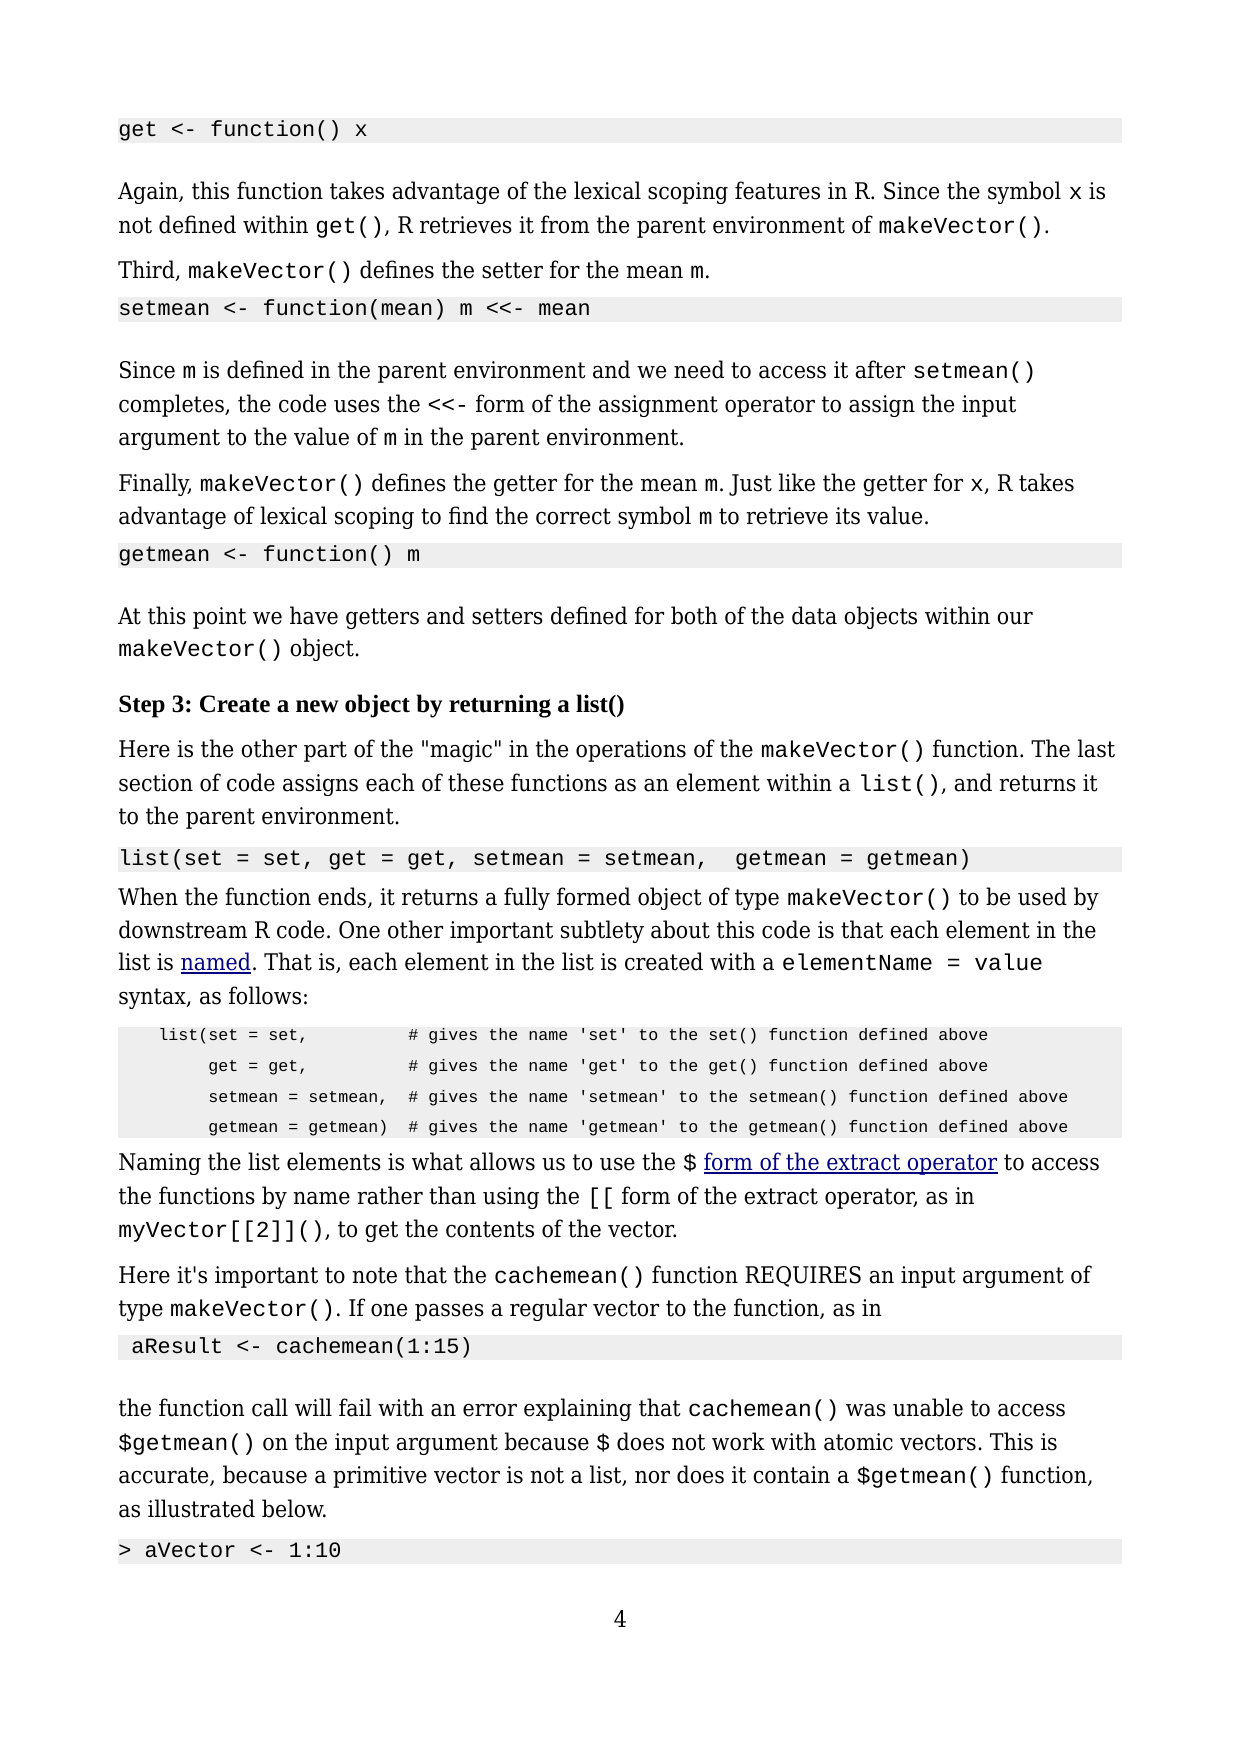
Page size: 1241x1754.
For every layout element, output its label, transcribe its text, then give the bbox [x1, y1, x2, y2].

text When the function ends, it returns a fully formed object of type makeVector() to be used by downstream R code. One other important subtlety about this code is that each element in the list is named. That is, each element in the list is created with a elementName = value syntax, as follows: [118, 884, 1122, 1009]
text list(set = set, # gives the name 'set' to the set() function defined above [118, 1027, 1122, 1046]
text At this point we have getters and setters defined for both of the data objects within our makeVector() object. [118, 603, 1122, 663]
text Here is the other part of the "magic" in the operations of the makeVector() function. The last section of code assigns each of these functions as an element within a list(), and returns it to the parent environment. [118, 737, 1122, 830]
text getmean = getmean) # gives the name 'getmean' to the getmean() function defined above [118, 1119, 1122, 1138]
text > aVector <- 1:10 [118, 1539, 1122, 1564]
text Finally, makeVector() defines the getter for the mean m. Just like the getter for x, R takes advantage of lexical scoping to find the correct symbol m to retrieve its value. [118, 470, 1122, 531]
text Third, makeVector() defines the setter for the mean m. [118, 257, 1122, 286]
text setmean <- function(mean) m <<- mean [118, 297, 1122, 322]
text aResult <- cachemean(1:15) [118, 1335, 1122, 1360]
text getmean <- function() m [118, 543, 1122, 568]
text Naming the list elements is what allows us to use the $ form of the extract operator to access the functions by name rather than using the [[ form of the extract operator, as in myVector[[2]](), to get the contents of the vector. [118, 1149, 1122, 1244]
text Again, this function takes advantage of the lexical scoping features in R. Since the symbol x is not defined within get(), R retrieves it from the parent environment of makeVector(). [118, 178, 1122, 240]
text the function call will fail with an error explaining that cachemean() was unable to access $getmean() on the input argument because $ does not work with atomic vectors. This is accurate, because a primitive vector is not a list, nor does it contain a $getmean() function, as illustrated below. [118, 1395, 1122, 1522]
text setmean = setmean, # gives the name 'setmean' to the setmean() function defined above [118, 1088, 1122, 1107]
text list(set = set, get = get, setmean = setmean, getmean = getmean) [118, 847, 1122, 872]
text Since m is defined in the parent environment and we need to access it after setmean() completes, the code uses the <<- form of the assignment operator to assign the input argument to the value of m in the parent environment. [118, 357, 1122, 452]
text get = get, # gives the name 'get' to the get() function defined above [118, 1057, 1122, 1076]
text Here it's important to note that the cachemean() function REQUIRES an input argument of type makeVector(). If one passes a regular vector to the function, as in [118, 1262, 1122, 1324]
text get <- function() x [118, 118, 1122, 143]
subtitle Step 3: Create a new object by returning a list() [118, 689, 1122, 718]
